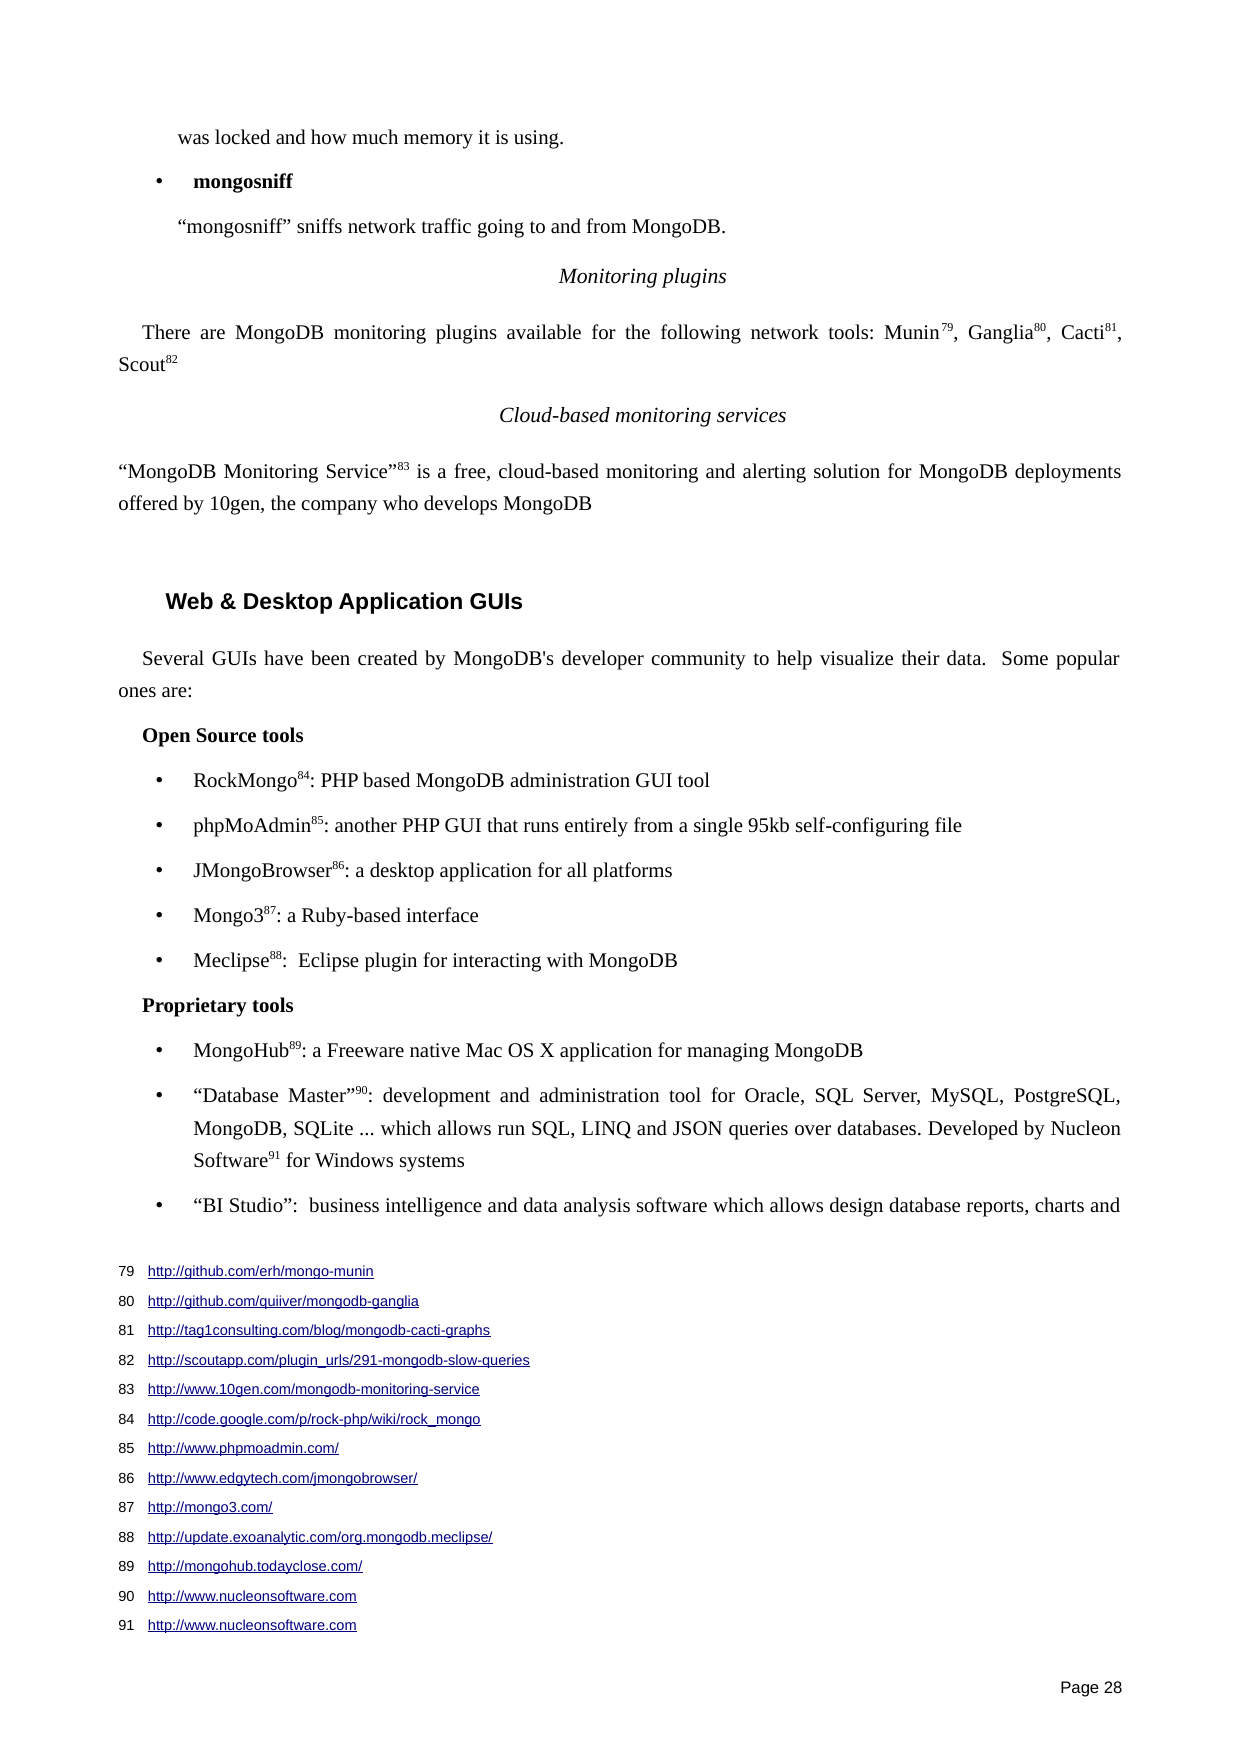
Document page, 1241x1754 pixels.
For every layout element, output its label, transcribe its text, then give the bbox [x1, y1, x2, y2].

list mongosniff [156, 162, 1122, 195]
list http://www.phpmoadmin.com/ [118, 1430, 1122, 1459]
text http://github.com/quiiver/mongodb-ganglia [118, 1283, 1122, 1312]
text http://github.com/erh/mongo-munin [118, 1253, 1122, 1283]
text http://www.10gen.com/mongodb-monitoring-service [118, 1371, 1122, 1401]
text http://scoutapp.com/plugin_urls/291-mongodb-slow-queries [118, 1342, 1122, 1371]
list Mongo3: a Ruby-based interface [156, 897, 1122, 929]
subtitle Cloud-based monitoring services [165, 402, 1122, 427]
text was locked and how much memory it is using. [177, 118, 1122, 151]
text Open Source tools [118, 717, 1122, 749]
subtitle Web & Desktop Application GUIs [165, 588, 1122, 614]
list MongoHub: a Freeware native Mac OS X application for managing MongoDB [156, 1032, 1122, 1064]
text “MongoDB Monitoring Service” is a free, cloud-based monitoring and alerting solution for MongoDB deployments offered by 10gen, the company who develops MongoDB [118, 452, 1122, 517]
list RockMongo: PHP based MongoDB administration GUI tool [156, 762, 1122, 794]
list http://mongo3.com/ [118, 1489, 1122, 1518]
subtitle Monitoring plugins [165, 263, 1122, 288]
list phpMoAdmin: another PHP GUI that runs entirely from a single 95kb self-configuring file [156, 807, 1122, 839]
text “mongosniff” sniffs network traffic going to and from MongoDB. [177, 207, 1122, 240]
text http://tag1consulting.com/blog/mongodb-cacti-graphs [118, 1312, 1122, 1342]
list http://mongohub.todayclose.com/ [118, 1548, 1122, 1577]
list http://www.nucleonsoftware.com [118, 1577, 1122, 1607]
list Meclipse: Eclipse plugin for interacting with MongoDB [156, 942, 1122, 974]
list JMongoBrowser: a desktop application for all platforms [156, 852, 1122, 884]
list “BI Studio”: business intelligence and data analysis software which allows design database reports, charts and [156, 1187, 1122, 1219]
list “Database Master”: development and administration tool for Oracle, SQL Server, MySQL, PostgreSQL, MongoDB, SQLite ... which allows run SQL, LINQ and JSON queries over databases. Developed by Nucleon Software for Windows systems [156, 1077, 1122, 1174]
list http://www.edgytech.com/jmongobrowser/ [118, 1459, 1122, 1489]
list http://update.exoanalytic.com/org.mongodb.meclipse/ [118, 1518, 1122, 1548]
text There are MongoDB monitoring plugins available for the following network tools: Munin, Ganglia, Cacti, Scout [118, 313, 1122, 378]
list http://code.google.com/p/rock-php/wiki/rock_mongo [118, 1401, 1122, 1430]
list http://www.nucleonsoftware.com [118, 1607, 1122, 1636]
text Proprietary tools [118, 987, 1122, 1019]
text Several GUIs have been created by MongoDB's developer community to help visualize their data. Some popular ones are: [118, 639, 1122, 704]
